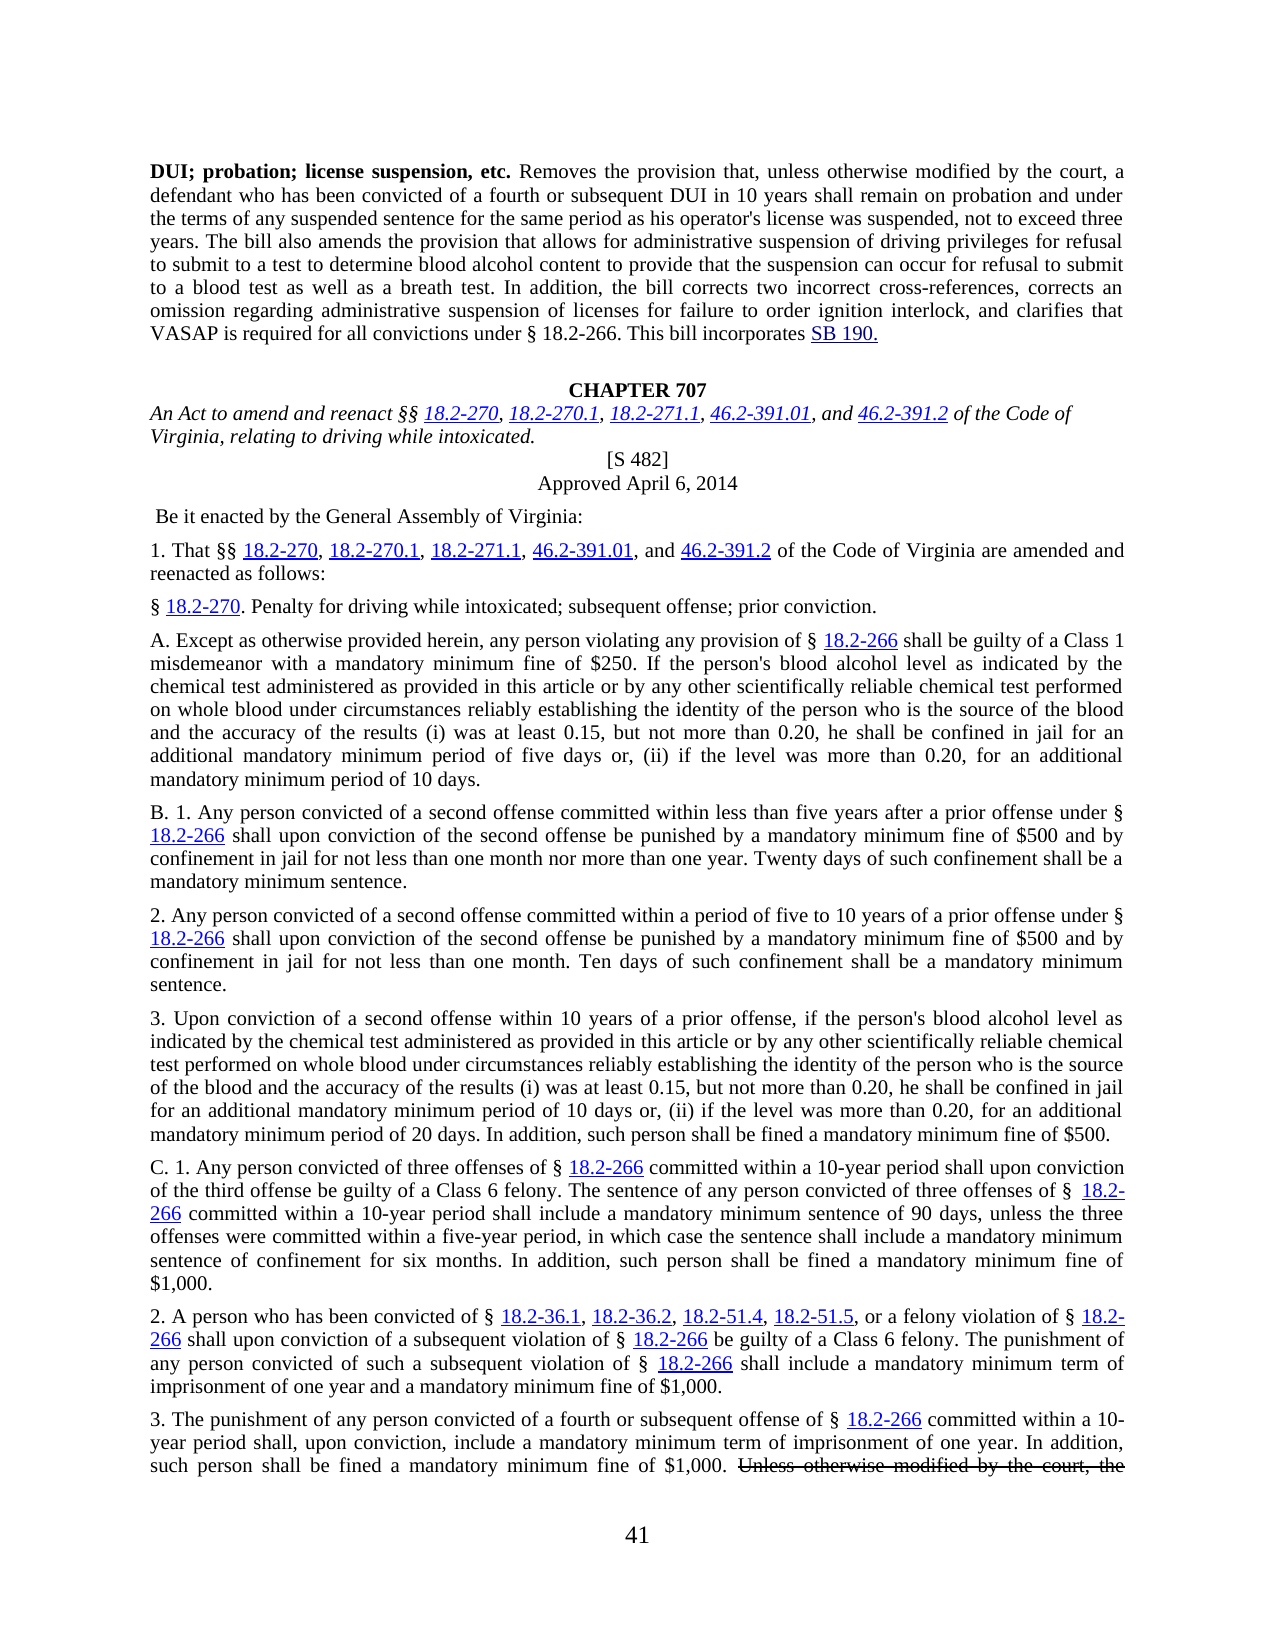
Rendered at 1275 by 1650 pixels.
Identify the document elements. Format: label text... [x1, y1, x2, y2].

text 3. Upon conviction of a second offense within 10 years of a prior offense, if the person's blood alcohol level as indicated by the chemical test administered as provided in this article or by any other scientifically reliable chemical test performed on whole blood under circumstances reliably establishing the identity of the person who is the source of the blood and the accuracy of the results (i) was at least 0.15, but not more than 0.20, he shall be confined in jail for an additional mandatory minimum period of 10 days or, (ii) if the level was more than 0.20, for an additional mandatory minimum period of 20 days. In addition, such person shall be fined a mandatory minimum fine of $500. [150, 1007, 1125, 1146]
text B. 1. Any person convicted of a second offense committed within less than five years after a prior offense under § 18.2-266 shall upon conviction of the second offense be punished by a mandatory minimum fine of $500 and by confinement in jail for not less than one month nor more than one year. Twenty days of such confinement shall be a mandatory minimum sentence. [150, 801, 1125, 893]
text Approved April 6, 2014 [150, 471, 1125, 494]
text DUI; probation; license suspension, etc. Removes the provision that, unless otherwise modified by the court, a defendant who has been convicted of a fourth or subsequent DUI in 10 years shall remain on probation and under the terms of any suspended sentence for the same period as his operator's license was suspended, not to exceed three years. The bill also amends the provision that allows for administrative suspension of driving privileges for refusal to submit to a test to determine blood alcohol content to provide that the suspension can occur for refusal to submit to a blood test as well as a breath test. In addition, the bill corrects two incorrect cross-references, corrects an omission regarding administrative suspension of licenses for failure to order ignition interlock, and clarifies that VASAP is required for all convictions under § 18.2-266. This bill incorporates SB 190. [150, 160, 1125, 345]
text A. Except as otherwise provided herein, any person violating any provision of § 18.2-266 shall be guilty of a Class 1 misdemeanor with a mandatory minimum fine of $250. If the person's blood alcohol level as indicated by the chemical test administered as provided in this article or by any other scientifically reliable chemical test performed on whole blood under circumstances reliably establishing the identity of the person who is the source of the blood and the accuracy of the results (i) was at least 0.15, but not more than 0.20, he shall be confined in jail for an additional mandatory minimum period of five days or, (ii) if the level was more than 0.20, for an additional mandatory minimum period of 10 days. [150, 629, 1125, 791]
text C. 1. Any person convicted of three offenses of § 18.2-266 committed within a 10-year period shall upon conviction of the third offense be guilty of a Class 6 felony. The sentence of any person convicted of three offenses of § 18.2-266 committed within a 10-year period shall include a mandatory minimum sentence of 90 days, unless the three offenses were committed within a five-year period, in which case the sentence shall include a mandatory minimum sentence of confinement for six months. In addition, such person shall be fined a mandatory minimum fine of $1,000. [150, 1156, 1125, 1295]
text CHAPTER 707 [150, 379, 1125, 402]
text An Act to amend and reenact §§ 18.2-270, 18.2-270.1, 18.2-271.1, 46.2-391.01, and 46.2-391.2 of the Code of Virginia, relating to driving while intoxicated. [150, 402, 1125, 448]
text 2. Any person convicted of a second offense committed within a period of five to 10 years of a prior offense under § 18.2-266 shall upon conviction of the second offense be punished by a mandatory minimum fine of $500 and by confinement in jail for not less than one month. Ten days of such confinement shall be a mandatory minimum sentence. [150, 904, 1125, 996]
text Be it enacted by the General Assembly of Virginia: [150, 505, 1125, 528]
text § 18.2-270. Penalty for driving while intoxicated; subsequent offense; prior conviction. [150, 595, 1125, 618]
text [S 482] [150, 448, 1125, 471]
text 3. The punishment of any person convicted of a fourth or subsequent offense of § 18.2-266 committed within a 10-year period shall, upon conviction, include a mandatory minimum term of imprisonment of one year. In addition, such person shall be fined a mandatory minimum fine of $1,000. Unless otherwise modified by the court, the defendant shall remain on probation and under the terms of any suspended sentence for the same period as his operator's license was suspended, not to exceed three years. [150, 1408, 1125, 1477]
text 1. That §§ 18.2-270, 18.2-270.1, 18.2-271.1, 46.2-391.01, and 46.2-391.2 of the Code of Virginia are amended and reenacted as follows: [150, 538, 1125, 585]
text 2. A person who has been convicted of § 18.2-36.1, 18.2-36.2, 18.2-51.4, 18.2-51.5, or a felony violation of § 18.2-266 shall upon conviction of a subsequent violation of § 18.2-266 be guilty of a Class 6 felony. The punishment of any person convicted of such a subsequent violation of § 18.2-266 shall include a mandatory minimum term of imprisonment of one year and a mandatory minimum fine of $1,000. [150, 1305, 1125, 1398]
